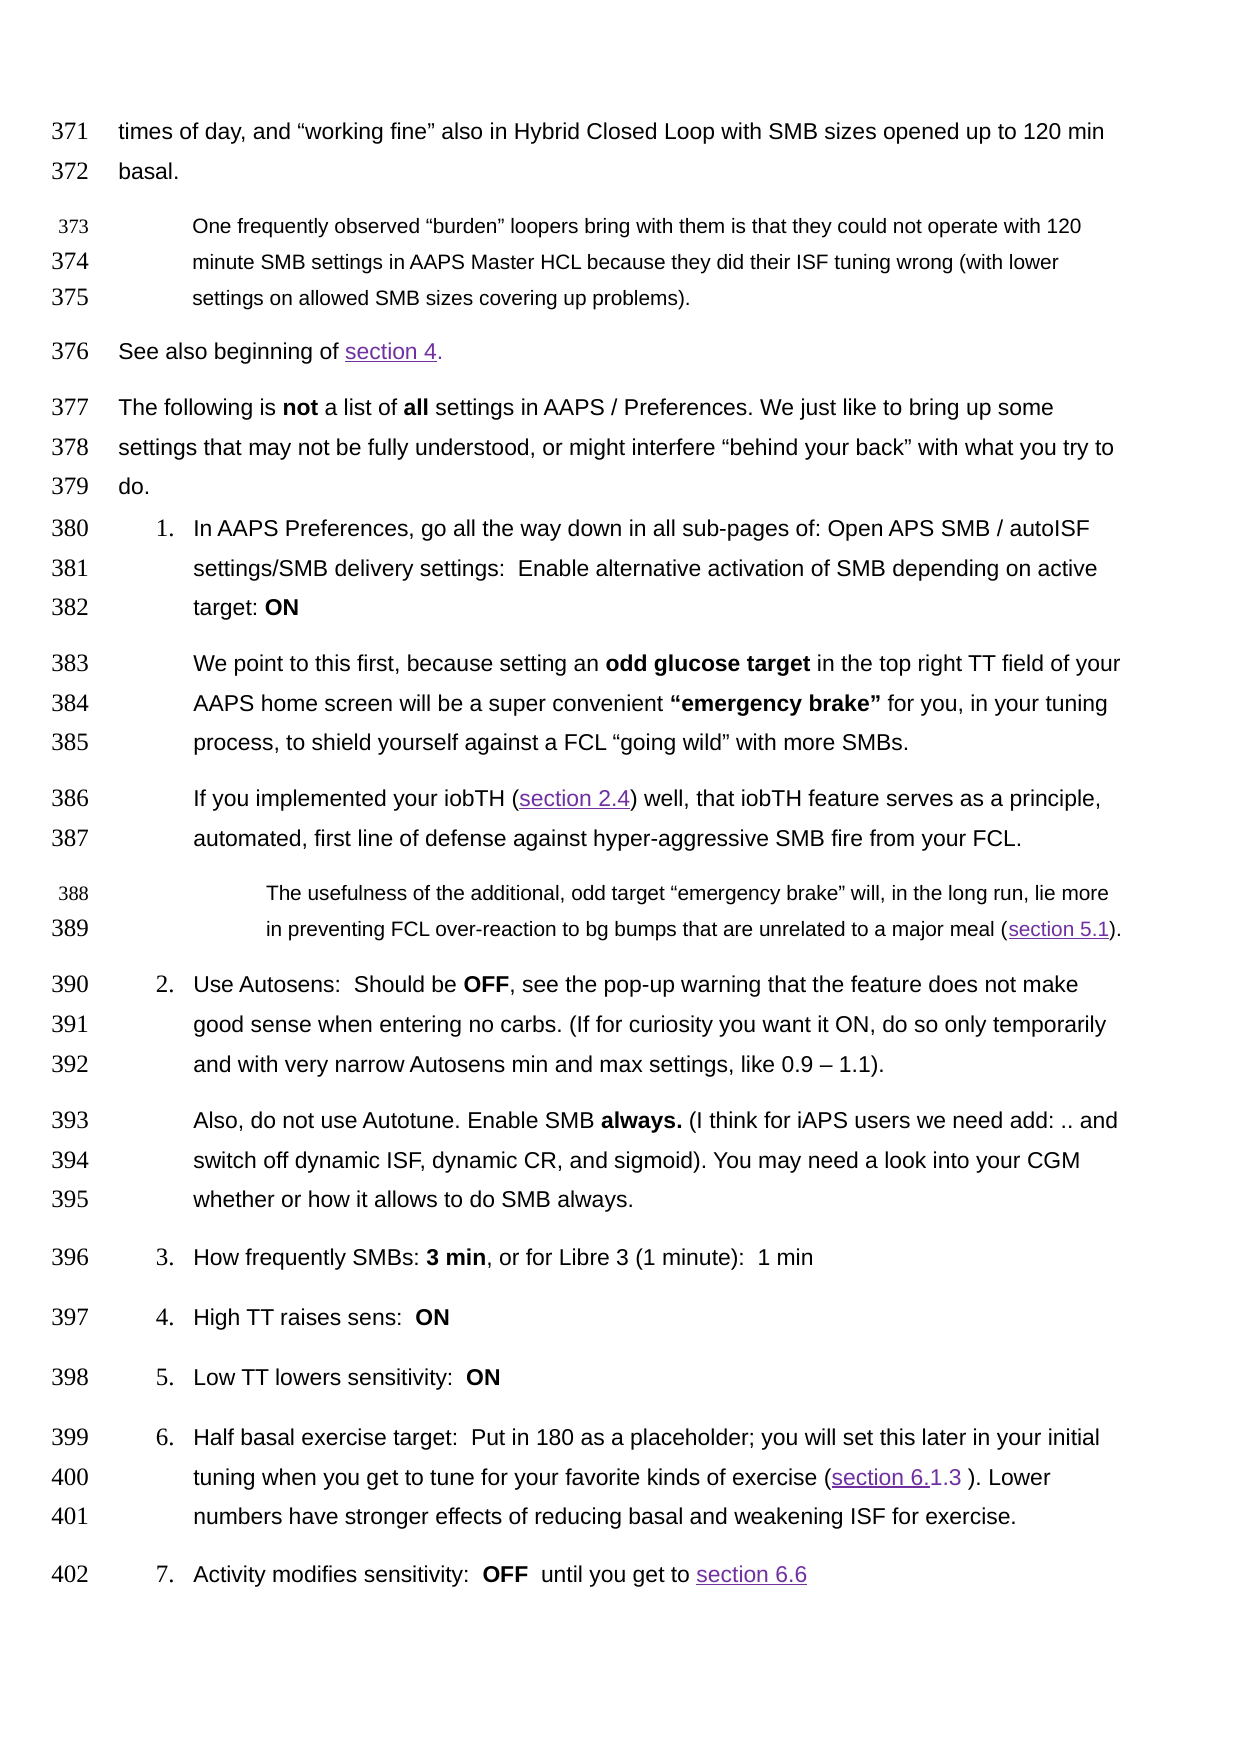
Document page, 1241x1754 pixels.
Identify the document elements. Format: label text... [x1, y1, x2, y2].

list If you implemented your iobTH (section 2.4) well, that iobTH feature serves as a principle, automated, first line of defense against hyper-aggressive SMB fire from your FCL. [193, 785, 1122, 851]
list Activity modifies sensitivity: OFF until you get to section 6.6 [156, 1559, 1122, 1588]
list Also, do not use Autotune. Enable SMB always. (I think for iAPS users we need add: .. and switch off dynamic ISF, dynamic CR, and sigmoid). You may need a look into your CGM whether or how it allows to do SMB always. [193, 1107, 1122, 1212]
list The usefulness of the additional, odd target “emergency brake” will, in the long run, lie more in preventing FCL over-reaction to bg bumps that are unrelated to a major meal (section 5.1). [266, 881, 1122, 941]
list We point to this first, because setting an odd glucose target in the top right TT field of your AAPS home screen will be a super convenient “emergency brake” for you, in your tuning process, to shield yourself against a FCL “going wild” with more SMBs. [193, 650, 1122, 756]
list In AAPS Preferences, go all the way down in all sub-pages of: Open APS SMB / autoISF settings/SMB delivery settings: Enable alternative activation of SMB depending on active target: ON [156, 513, 1122, 621]
list High TT raises sens: ON [156, 1302, 1122, 1331]
list Half basal exercise target: Put in 180 as a placeholder; you will set this later in your initial tuning when you get to tune for your favorite kinds of exercise (section 6.1.3 ). Lower numbers have stronger effects of reducing basal and weakening ISF for exercise. [156, 1422, 1122, 1529]
list One frequently observed “burden” loopers bring with them is that they could not operate with 120 minute SMB settings in AAPS Master HCL because they did their ISF tuning wrong (with lower settings on allowed SMB sizes covering up problems). [192, 214, 1122, 309]
list See also beginning of section 4. [118, 338, 1122, 364]
list times of day, and “working fine” also in Hybrid Closed Loop with SMB sizes opened up to 120 min basal. [118, 118, 1122, 184]
list Low TT lowers sensitivity: ON [156, 1362, 1122, 1391]
text The following is not a list of all settings in AAPS / Preferences. We just like to bring up some settings that may not be fully understood, or might interfere “behind your back” with what you try to do. [118, 394, 1122, 500]
list Use Autosens: Should be OFF, see the pop-up warning that the feature does not make good sense when entering no carbs. (If for curiosity you want it ON, do so only temporarily and with very narrow Autosens min and max settings, like 0.9 – 1.1). [156, 969, 1122, 1077]
list How frequently SMBs: 3 min, or for Libre 3 (1 minute): 1 min [156, 1242, 1122, 1271]
